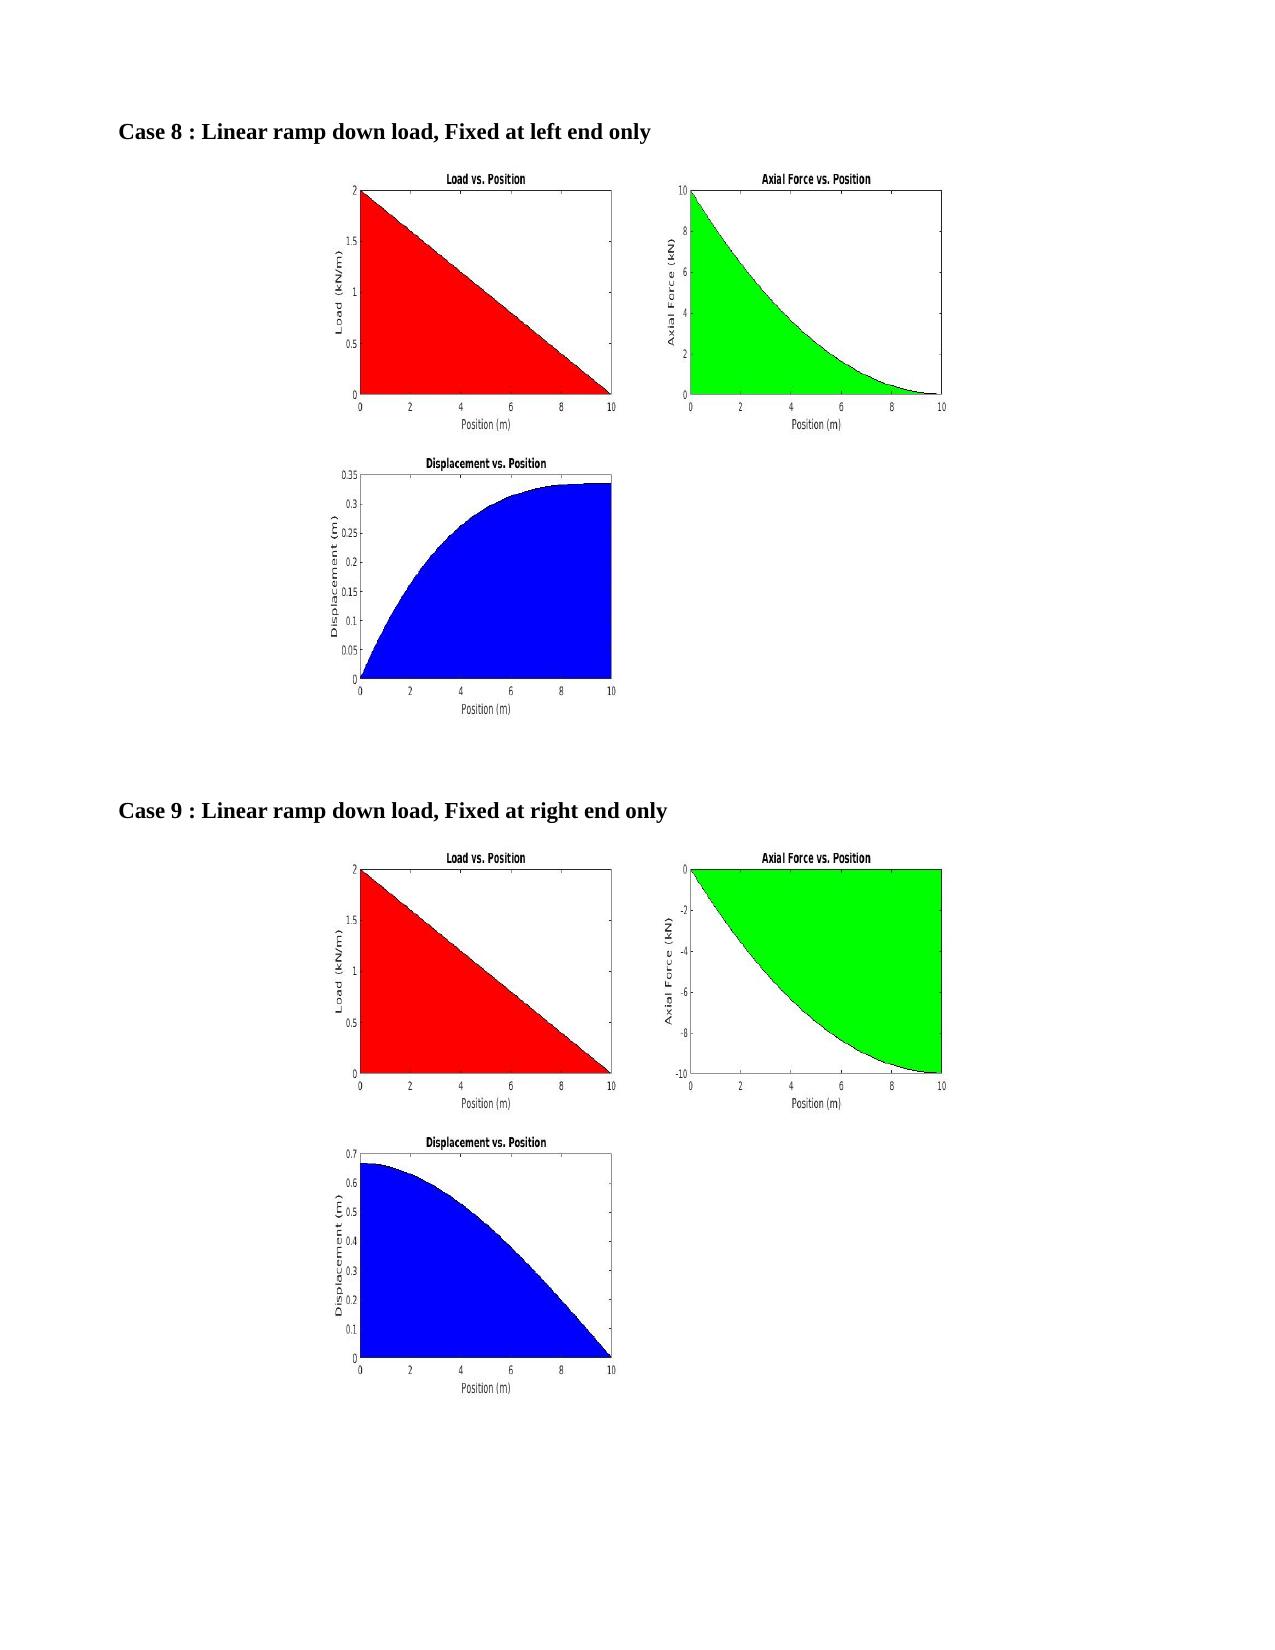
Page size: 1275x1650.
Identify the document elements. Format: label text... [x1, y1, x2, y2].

text Case 8 : Linear ramp down load, Fixed at left end only [118, 118, 1157, 144]
picture [262, 144, 1013, 745]
picture [262, 823, 1013, 1424]
text Case 9 : Linear ramp down load, Fixed at right end only [118, 797, 1157, 823]
